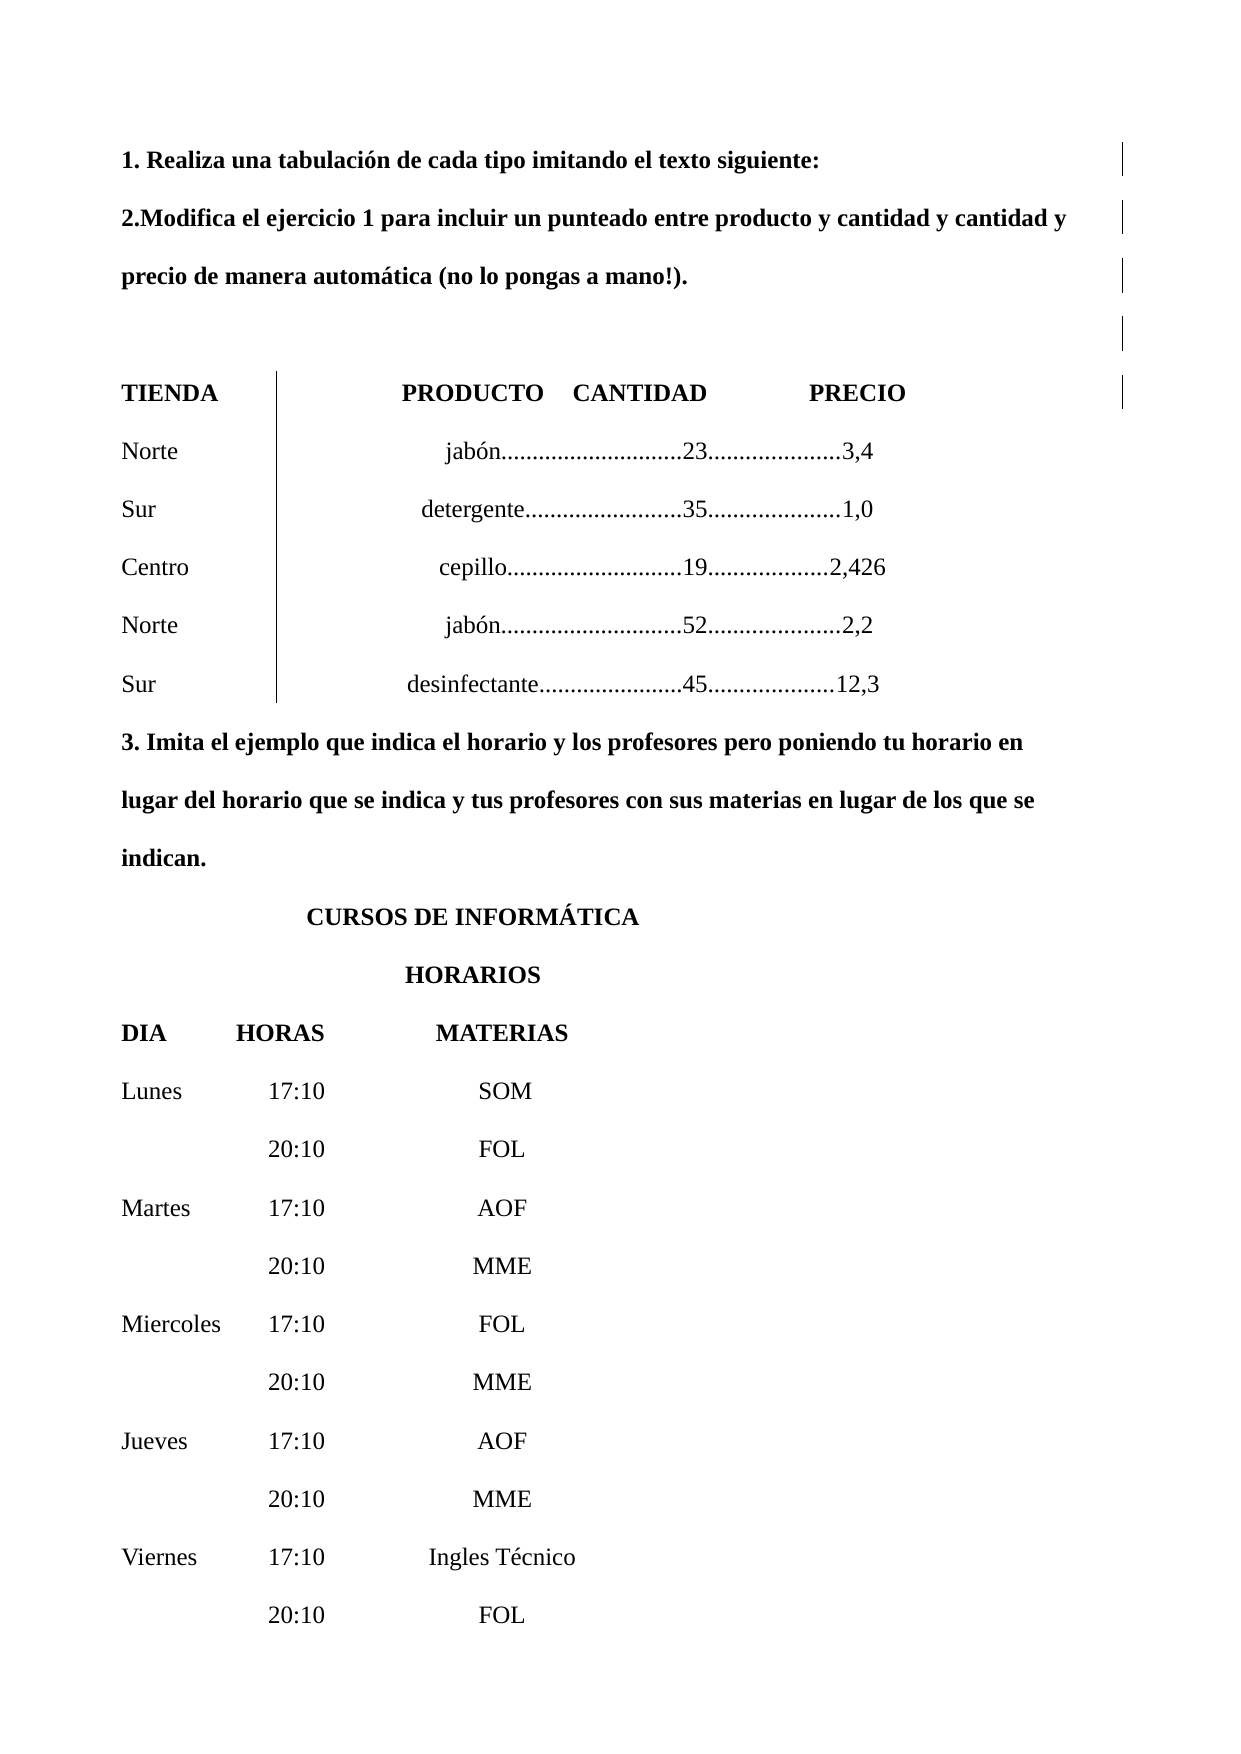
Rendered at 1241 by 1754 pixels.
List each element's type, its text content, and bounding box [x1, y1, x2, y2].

text Viernes 17:10 Ingles Técnico [118, 1539, 1122, 1574]
text 1. Realiza una tabulación de cada tipo imitando el texto siguiente: [118, 142, 1122, 176]
text Lunes 17:10 SOM [118, 1073, 1122, 1108]
text Sur detergente 35 1,0 [118, 491, 276, 526]
text Centro cepillo 19 2,426 [118, 549, 276, 584]
text 3. Imita el ejemplo que indica el horario y los profesores pero poniendo tu horario en [118, 724, 1122, 759]
text 20:10 MME [118, 1481, 1122, 1516]
text 20:10 FOL [118, 1132, 1122, 1166]
text Norte jabón 23 3,4 [118, 433, 276, 467]
text 2.Modifica el ejercicio 1 para incluir un punteado entre producto y cantidad y cantidad y [118, 200, 1122, 234]
text DIA HORAS MATERIAS [118, 1015, 1122, 1050]
text lugar del horario que se indica y tus profesores con sus materias en lugar de los que se [118, 782, 1122, 817]
text HORARIOS [118, 957, 1122, 992]
text Norte jabón 23 3,4 [277, 433, 1122, 467]
text PRODUCTO CANTIDAD PRECIO [277, 375, 1122, 409]
text Sur detergente 35 1,0 [277, 491, 1122, 526]
text Sur desinfectante 45 12,3 [277, 666, 1122, 700]
text TIENDA [118, 375, 276, 409]
text Norte jabón 52 2,2 [277, 608, 1122, 642]
text Norte jabón 52 2,2 [118, 608, 276, 642]
text Martes 17:10 AOF [118, 1190, 1122, 1224]
text CURSOS DE INFORMÁTICA [118, 899, 1122, 933]
text indican. [118, 841, 1122, 875]
text precio de manera automática (no lo pongas a mano!). [118, 258, 1122, 293]
text 20:10 MME [118, 1248, 1122, 1283]
text Jueves 17:10 AOF [118, 1423, 1122, 1457]
text Miercoles 17:10 FOL [118, 1306, 1122, 1341]
text Sur desinfectante 45 12,3 [118, 666, 276, 700]
text 20:10 MME [118, 1364, 1122, 1399]
text Centro cepillo 19 2,426 [277, 549, 1122, 584]
text 20:10 FOL [118, 1597, 1122, 1632]
